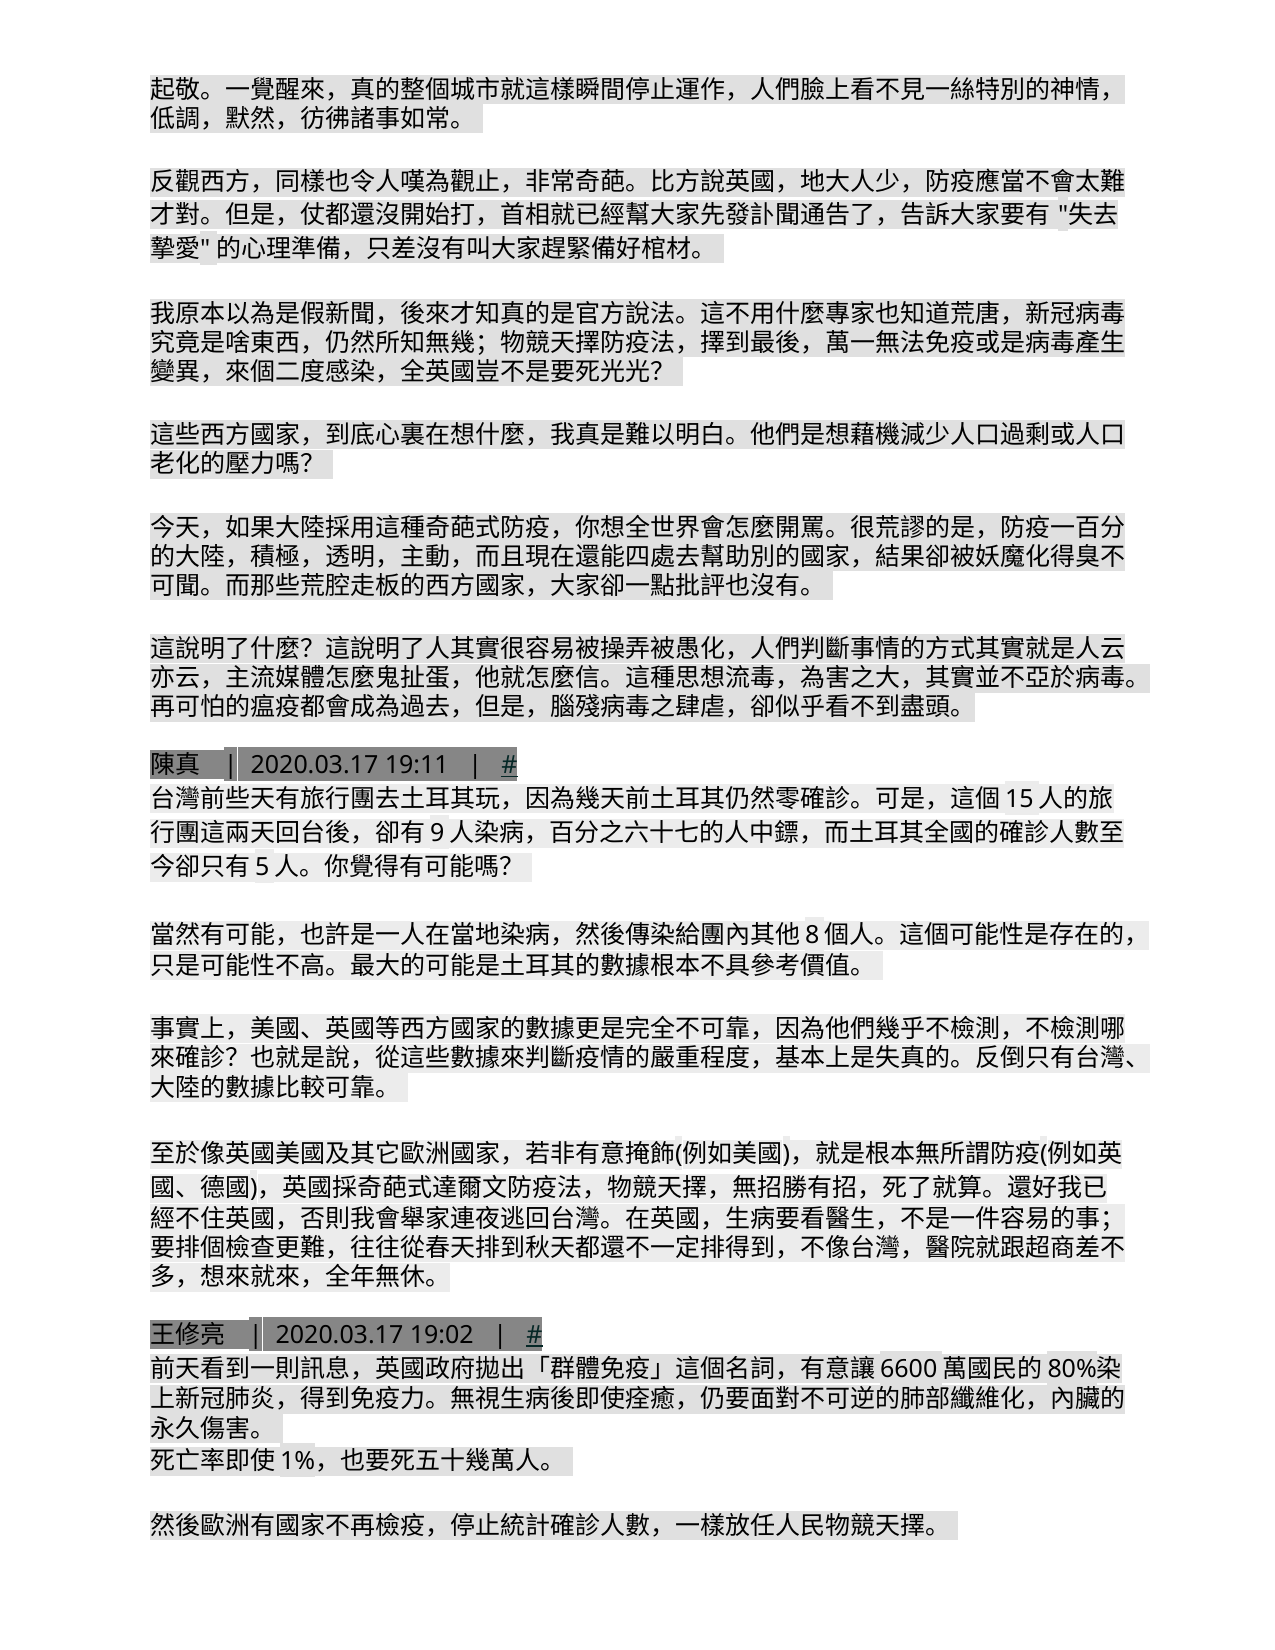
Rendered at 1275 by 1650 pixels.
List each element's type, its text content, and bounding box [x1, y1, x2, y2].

text 陳真 | 2020.03.17 19:11 | # [150, 747, 1125, 781]
text 王修亮 | 2020.03.17 19:02 | # [150, 1317, 1125, 1351]
text 台灣前些天有旅行團去土耳其玩，因為幾天前土耳其仍然零確診。可是，這個15人的旅行團這兩天回台後，卻有9人染病，百分之六十七的人中鏢，而土耳其全國的確診人數至今卻只有5人。你覺得有可能嗎？ 當然有可能，也許是一人在當地染病，然後傳染給團內其他8個人。這個可能性是存在的，只是可能性不高。最大的可能是土耳其的數據根本不具參考價值。 事實上，美國、英國等西方國家的數據更是完全不可靠，因為他們幾乎不檢測，不檢測哪來確診？也就是說，從這些數據來判斷疫情的嚴重程度，基本上是失真的。反倒只有台灣、大陸的數據比較可靠。 至於像英國美國及其它歐洲國家，若非有意掩飾(例如美國)，就是根本無所謂防疫(例如英國、德國)，英國採奇葩式達爾文防疫法，物競天擇，無招勝有招，死了就算。還好我已經不住英國，否則我會舉家連夜逃回台灣。在英國，生病要看醫生，不是一件容易的事；要排個檢查更難，往往從春天排到秋天都還不一定排得到，不像台灣，醫院就跟超商差不多，想來就來，全年無休。 [150, 781, 1125, 1292]
text 祖國的防疫，效率之快，令人嘆為觀止；從武漢封城，火神山，雷神山，方艙醫院等等等，一星期的時間，兩座醫院就旱地拔蔥而起。 防疫啟動之際，我正好人在大陸，整個珠海市，前一天還人聲鼎沸，瞬間成為空城，整條馬路空蕩蕩，出門入室到處有健檢關卡，我真沒料到生平會遇到這種景象。 姑且先不說大陸防疫做得好不好，光是這點官方的積極與民間的冷靜與自制，就令我肅然起敬。一覺醒來，真的整個城市就這樣瞬間停止運作，人們臉上看不見一絲特別的神情，低調，默然，彷彿諸事如常。 反觀西方，同樣也令人嘆為觀止，非常奇葩。比方說英國，地大人少，防疫應當不會太難才對。但是，仗都還沒開始打，首相就已經幫大家先發訃聞通告了，告訴大家要有 "失去摯愛" 的心理準備，只差沒有叫大家趕緊備好棺材。 我原本以為是假新聞，後來才知真的是官方說法。這不用什麼專家也知道荒唐，新冠病毒究竟是啥東西，仍然所知無幾；物競天擇防疫法，擇到最後，萬一無法免疫或是病毒產生變異，來個二度感染，全英國豈不是要死光光？ 這些西方國家，到底心裏在想什麼，我真是難以明白。他們是想藉機減少人口過剩或人口老化的壓力嗎？ 今天，如果大陸採用這種奇葩式防疫，你想全世界會怎麼開罵。很荒謬的是，防疫一百分的大陸，積極，透明，主動，而且現在還能四處去幫助別的國家，結果卻被妖魔化得臭不可聞。而那些荒腔走板的西方國家，大家卻一點批評也沒有。 這說明了什麼？這說明了人其實很容易被操弄被愚化，人們判斷事情的方式其實就是人云亦云，主流媒體怎麼鬼扯蛋，他就怎麼信。這種思想流毒，為害之大，其實並不亞於病毒。再可怕的瘟疫都會成為過去，但是，腦殘病毒之肆虐，卻似乎看不到盡頭。 [150, 75, 1125, 722]
text 前天看到一則訊息，英國政府拋出「群體免疫」這個名詞，有意讓6600萬國民的80%染上新冠肺炎，得到免疫力。無視生病後即使痊癒，仍要面對不可逆的肺部纖維化，內臟的永久傷害。 死亡率即使1%，也要死五十幾萬人。 然後歐洲有國家不再檢疫，停止統計確診人數，一樣放任人民物競天擇。 網路上開始流傳一股說法：英歐這樣的作法才是正確的，因為國家必須顧全經濟，這種方式可以避免經濟崩潰，否則失業潮起來死的人會更多，也避免其他重症被排擠而致死，這種方式死的人是最少的。 科技如此發達，沒有任何居安思危的準備與能力，結果使用的抗疫手段，還是有巢氏時代的物競天擇。 一個國家有人富可敵國，有人連檢驗的費用都付不起，所謂的物競天擇，真的是「天擇」?還是「人擇」?甚至是「錢擇」? 國家有沒有權利決定放棄哪一類人民，只救助另一部分人民? 我說的不是病症的輕重緩急，是一切外在物質身分地位比較的輕重緩急，例如現在許多網路流傳的所謂醫療資源缺乏，所以應救年輕人放棄老年人，因為老年人健康較差浪費的醫療資源多，而生命剩下的又短促，那麼身心殘障是否代表也要被放棄?非專業人才是否代表也需要被放棄? 這些年我偶而會看到有些罕見病例，全世界得病的也就幾千或幾萬個人，甚至還有幾百個人的罕見病，那為何國家還要想辦法研究醫藥救治他們?從經濟講來多浪費呀? 「行一不義、殺一不辜而得天下，皆不為也。是則同。」 國家能擁有權力是因為必須維護每一個無辜的個人，而不是維護國家經濟。人民願意維護國家也就是為了維護家庭、親朋、好友、生命，超越此，國家就不再有意義。 任何文明的進步與開發，是以「成人之美」為主，不是以「經濟」為主。 人命是目的，經濟只是手段。 前幾天才和學生談到「數與文的差異」，數字和文字最大的差異，是數字只表量不表情，所以在大數據之下，人可以輕易疏忽掉「1」代表的不應該是「1」，而是「1個死亡」，而「10000」代表的也不是一萬，甚至也不是一萬個死亡，而是一萬次「有一個人的死亡」。 今天和大班國小高年級學生談到這個訊息，學生們只聽到「死亡約50萬人」就嚇壞了！每個人臉上展露的表情都是驚駭莫名。 「老師，真的生病了死是沒辦法，但是國家怎麼可以放人去死?」 只剩下孩子們才能看到數量背後的人命人情了嗎? 這是一個經濟強於人命的時代，人命可以直接計價抵銷，人文可以理直氣壯的消失、公然弱肉強食的時代。 「數不可獨存，數應與命存。」顯然我是過時了。 請不要以任何理由說服我，容忍我自言自語吧！ https://mp.weixin.qq.com/s/H5BcsCZLSPqoGb6xdxxyPg?fbclid=IwAR3JFNo_CWAkHP7LymFpsfWQfWf33ooq5BJDacCC82V9RPHkUpPf7NXTV9U [150, 1351, 1125, 1574]
